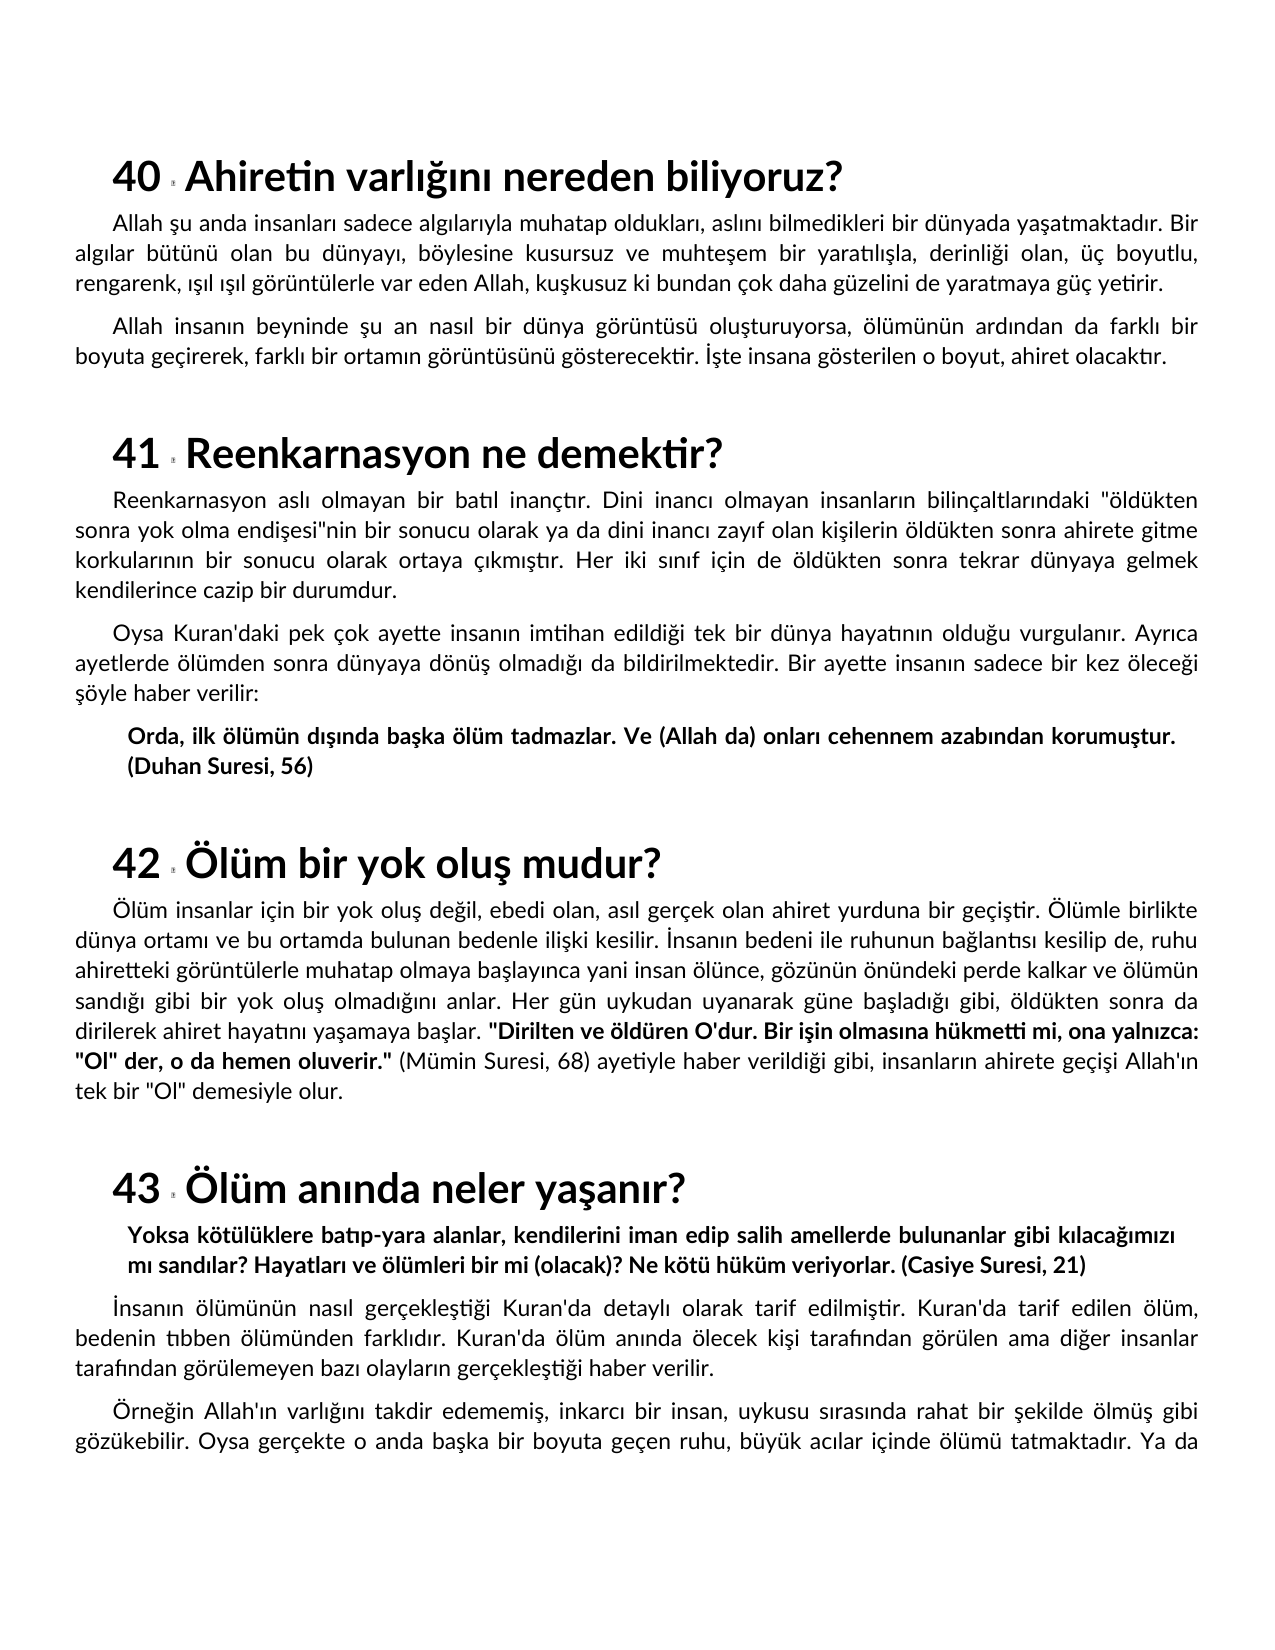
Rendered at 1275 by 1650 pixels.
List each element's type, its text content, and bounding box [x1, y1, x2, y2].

subtitle 42  Ölüm bir yok oluş mudur? [112, 837, 1200, 887]
text İnsanın ölümünün nasıl gerçekleştiği Kuran'da detaylı olarak tarif edilmiştir. Kuran'da tarif edilen ölüm, bedenin tıbben ölümünden farklıdır. Kuran'da ölüm anında ölecek kişi tarafından görülen ama diğer insanlar tarafından görülemeyen bazı olayların gerçekleştiği haber verilir. [75, 1294, 1200, 1382]
subtitle 40  Ahiretin varlığını nereden biliyoruz? [112, 150, 1200, 200]
text Orda, ilk ölümün dışında başka ölüm tadmazlar. Ve (Allah da) onları cehennem azabından korumuştur. (Duhan Suresi, 56) [127, 722, 1177, 779]
text Allah insanın beyninde şu an nasıl bir dünya görüntüsü oluşturuyorsa, ölümünün ardından da farklı bir boyuta geçirerek, farklı bir ortamın görüntüsünü gösterecektir. İşte insana gösterilen o boyut, ahiret olacaktır. [75, 311, 1200, 369]
text Örneğin Allah'ın varlığını takdir edememiş, inkarcı bir insan, uykusu sırasında rahat bir şekilde ölmüş gibi gözükebilir. Oysa gerçekte o anda başka bir boyuta geçen ruhu, büyük acılar içinde ölümü tatmaktadır. Ya da [75, 1397, 1200, 1454]
text Oysa Kuran'daki pek çok ayette insanın imtihan edildiği tek bir dünya hayatının olduğu vurgulanır. Ayrıca ayetlerde ölümden sonra dünyaya dönüş olmadığı da bildirilmektedir. Bir ayette insanın sadece bir kez öleceği şöyle haber verilir: [75, 619, 1200, 707]
subtitle 41  Reenkarnasyon ne demektir? [112, 427, 1200, 477]
subtitle 43  Ölüm anında neler yaşanır? [112, 1162, 1200, 1212]
text Allah şu anda insanları sadece algılarıyla muhatap oldukları, aslını bilmedikleri bir dünyada yaşatmaktadır. Bir algılar bütünü olan bu dünyayı, böylesine kusursuz ve muhteşem bir yaratılışla, derinliği olan, üç boyutlu, rengarenk, ışıl ışıl görüntülerle var eden Allah, kuşkusuz ki bundan çok daha güzelini de yaratmaya güç yetirir. [75, 208, 1200, 296]
text Reenkarnasyon aslı olmayan bir batıl inançtır. Dini inancı olmayan insanların bilinçaltlarındaki "öldükten sonra yok olma endişesi"nin bir sonucu olarak ya da dini inancı zayıf olan kişilerin öldükten sonra ahirete gitme korkularının bir sonucu olarak ortaya çıkmıştır. Her iki sınıf için de öldükten sonra tekrar dünyaya gelmek kendilerince cazip bir durumdur. [75, 485, 1200, 603]
text Ölüm insanlar için bir yok oluş değil, ebedi olan, asıl gerçek olan ahiret yurduna bir geçiştir. Ölümle birlikte dünya ortamı ve bu ortamda bulunan bedenle ilişki kesilir. İnsanın bedeni ile ruhunun bağlantısı kesilip de, ruhu ahiretteki görüntülerle muhatap olmaya başlayınca yani insan ölünce, gözünün önündeki perde kalkar ve ölümün sandığı gibi bir yok oluş olmadığını anlar. Her gün uykudan uyanarak güne başladığı gibi, öldükten sonra da dirilerek ahiret hayatını yaşamaya başlar. "Dirilten ve öldüren O'dur. Bir işin olmasına hükmetti mi, ona yalnızca: "Ol" der, o da hemen oluverir." (Mümin Suresi, 68) ayetiyle haber verildiği gibi, insanların ahirete geçişi Allah'ın tek bir "Ol" demesiyle olur. [75, 896, 1200, 1104]
text Yoksa kötülüklere batıp-yara alanlar, kendilerini iman edip salih amellerde bulunanlar gibi kılacağımızı mı sandılar? Hayatları ve ölümleri bir mi (olacak)? Ne kötü hüküm veriyorlar. (Casiye Suresi, 21) [127, 1221, 1177, 1278]
